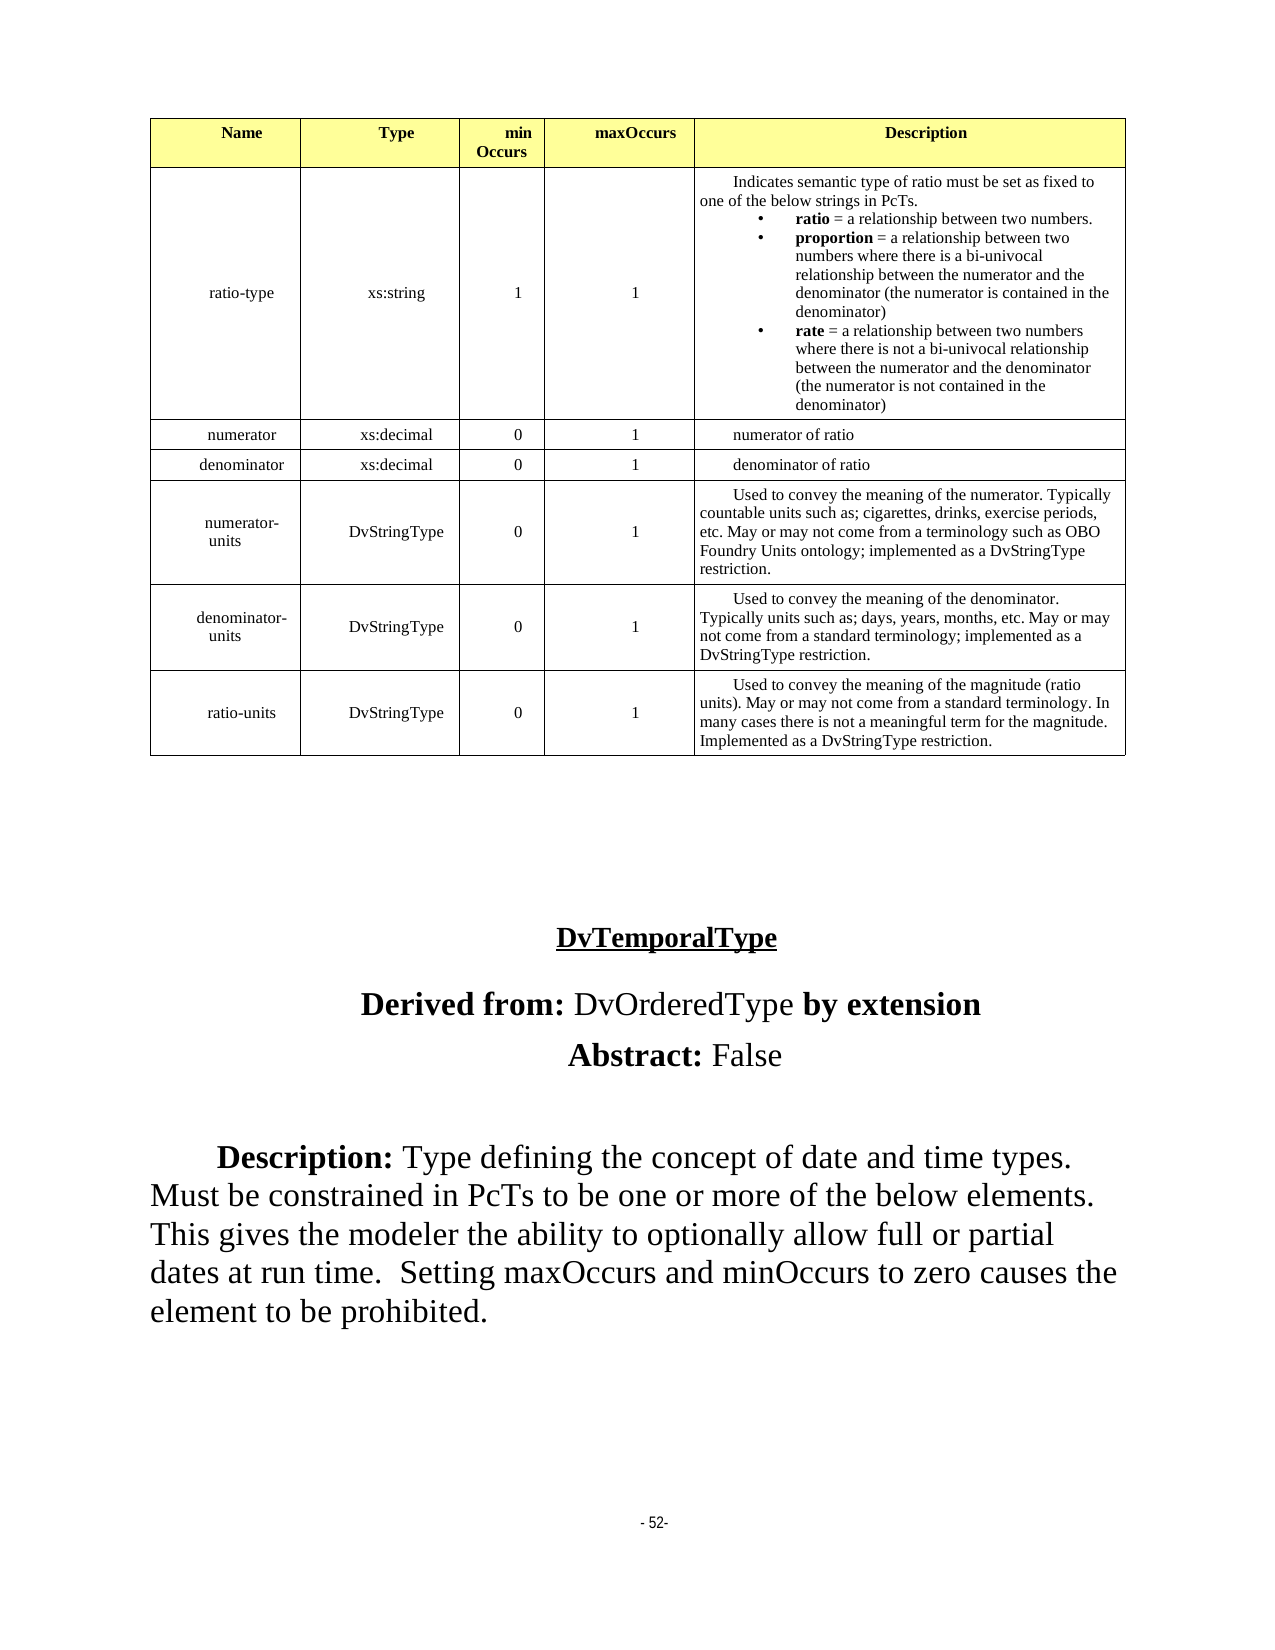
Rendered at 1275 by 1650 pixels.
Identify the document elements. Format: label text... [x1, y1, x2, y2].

table_cell Used to convey the meaning of the magnitude (ratio units). May or may not come from a standard terminology. In many cases there is not a meaningful term for the magnitude. Implemented as a DvStringType restriction. [695, 671, 1125, 755]
table_header Description [695, 119, 1125, 167]
table_cell denominator of ratio [695, 450, 1125, 480]
table_cell Used to convey the meaning of the numerator. Typically countable units such as; cigarettes, drinks, exercise periods, etc. May or may not come from a terminology such as OBO Foundry Units ontology; implemented as a DvStringType restriction. [695, 481, 1125, 584]
table_cell denominator-units [151, 585, 300, 670]
table_cell ratio-type [151, 168, 300, 419]
table_cell numerator [151, 420, 300, 449]
table_cell 1 [545, 450, 694, 480]
table_cell DvStringType [301, 671, 459, 755]
text Derived from: DvOrderedType by extension [150, 984, 1125, 1023]
table_header Name [151, 119, 300, 167]
table_cell 0 [460, 585, 544, 670]
text DvTemporalType [150, 921, 1125, 954]
table_cell Used to convey the meaning of the denominator. Typically units such as; days, years, months, etc. May or may not come from a standard terminology; implemented as a DvStringType restriction. [695, 585, 1125, 670]
table_cell 1 [545, 481, 694, 584]
table_cell 1 [545, 671, 694, 755]
table_cell DvStringType [301, 481, 459, 584]
text Description: Type defining the concept of date and time types. Must be constrained in PcTs to be one or more of the below elements. This gives the modeler the ability to optionally allow full or partial dates at run time. Setting maxOccurs and minOccurs to zero causes the element to be prohibited. [150, 1137, 1125, 1368]
table_cell 0 [460, 450, 544, 480]
table_cell ratio-units [151, 671, 300, 755]
table_cell 1 [545, 585, 694, 670]
table_cell numerator of ratio [695, 420, 1125, 449]
table_cell Indicates semantic type of ratio must be set as fixed to one of the below strings in PcTs. ratio = a relationship between two numbers. proportion = a relationship between two numbers where there is a bi-univocal relationship between the numerator and the denominator (the numerator is contained in the denominator) rate = a relationship between two numbers where there is not a bi-univocal relationship between the numerator and the denominator (the numerator is not contained in the denominator) [695, 168, 1125, 419]
table_header maxOccurs [545, 119, 694, 167]
table_cell 0 [460, 481, 544, 584]
table_cell numerator-units [151, 481, 300, 584]
table_cell 1 [545, 420, 694, 449]
table_cell 1 [460, 168, 544, 419]
table_cell DvStringType [301, 585, 459, 670]
text Abstract: False [150, 1035, 1125, 1073]
table_cell denominator [151, 450, 300, 480]
table_cell 0 [460, 420, 544, 449]
table_cell xs:decimal [301, 420, 459, 449]
table_header Type [301, 119, 459, 167]
table_cell xs:decimal [301, 450, 459, 480]
table_cell 1 [545, 168, 694, 419]
table_cell 0 [460, 671, 544, 755]
table_cell xs:string [301, 168, 459, 419]
table_header minOccurs [460, 119, 544, 167]
